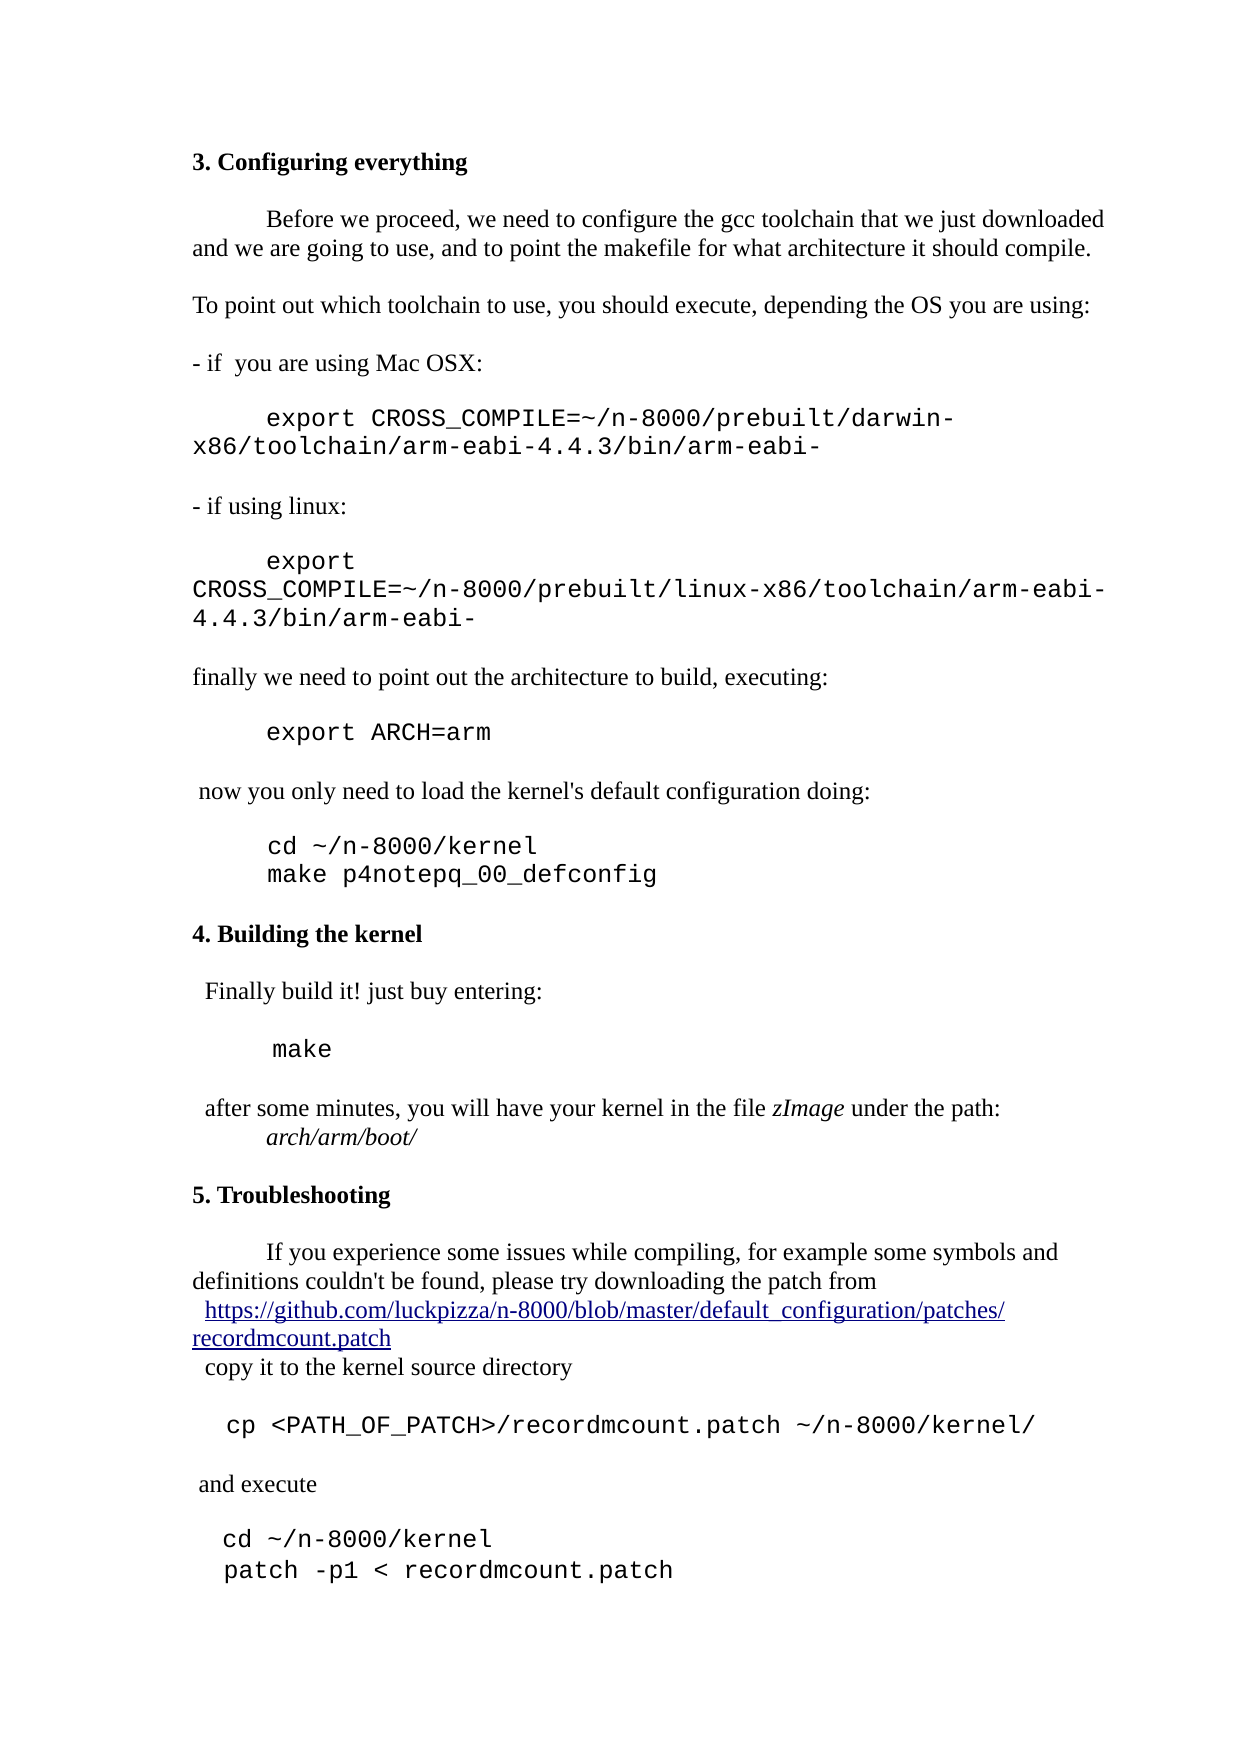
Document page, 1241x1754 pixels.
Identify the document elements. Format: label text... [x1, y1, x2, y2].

text make [192, 1034, 1122, 1065]
text To point out which toolchain to use, you should execute, depending the OS you are using: [192, 291, 1122, 319]
text 4. Building the kernel [192, 919, 1122, 948]
list - if you are using Mac OSX: [192, 348, 1122, 377]
text patch -p1 < recordmcount.patch [192, 1555, 1122, 1586]
text export ARCH=arm [192, 720, 1122, 748]
text copy it to the kernel source directory [192, 1352, 1122, 1381]
text export CROSS_COMPILE=~/n-8000/prebuilt/darwin- x86/toolchain/arm-eabi-4.4.3/bin/arm-eabi- [192, 406, 1122, 462]
text now you only need to load the kernel's default configuration doing: [192, 776, 1122, 805]
text 3. Configuring everything [192, 147, 1122, 176]
text finally we need to point out the architecture to build, executing: [192, 662, 1122, 691]
text make p4notepq_00_defconfig [192, 862, 1122, 890]
text cd ~/n-8000/kernel [192, 833, 1122, 862]
text https://github.com/luckpizza/n-8000/blob/master/default_configuration/patches/recordmcount.patch [192, 1295, 1122, 1352]
text Finally build it! just buy entering: [192, 976, 1122, 1005]
text after some minutes, you will have your kernel in the file zImage under the path: arch/arm/boot/ [192, 1093, 1122, 1151]
text If you experience some issues while compiling, for example some symbols and definitions couldn't be found, please try downloading the patch from [192, 1237, 1122, 1295]
text Before we proceed, we need to configure the gcc toolchain that we just downloaded and we are going to use, and to point the makefile for what architecture it should compile. [192, 204, 1122, 262]
text - if using linux: [192, 491, 1122, 520]
text cd ~/n-8000/kernel [192, 1526, 1122, 1555]
text 5. Troubleshooting [192, 1180, 1122, 1208]
text and execute [192, 1469, 1122, 1498]
text export CROSS_COMPILE=~/n-8000/prebuilt/linux-x86/toolchain/arm-eabi-4.4.3/bin/arm-eabi- [192, 548, 1122, 633]
text cp <PATH_OF_PATCH>/recordmcount.patch ~/n-8000/kernel/ [192, 1410, 1122, 1441]
